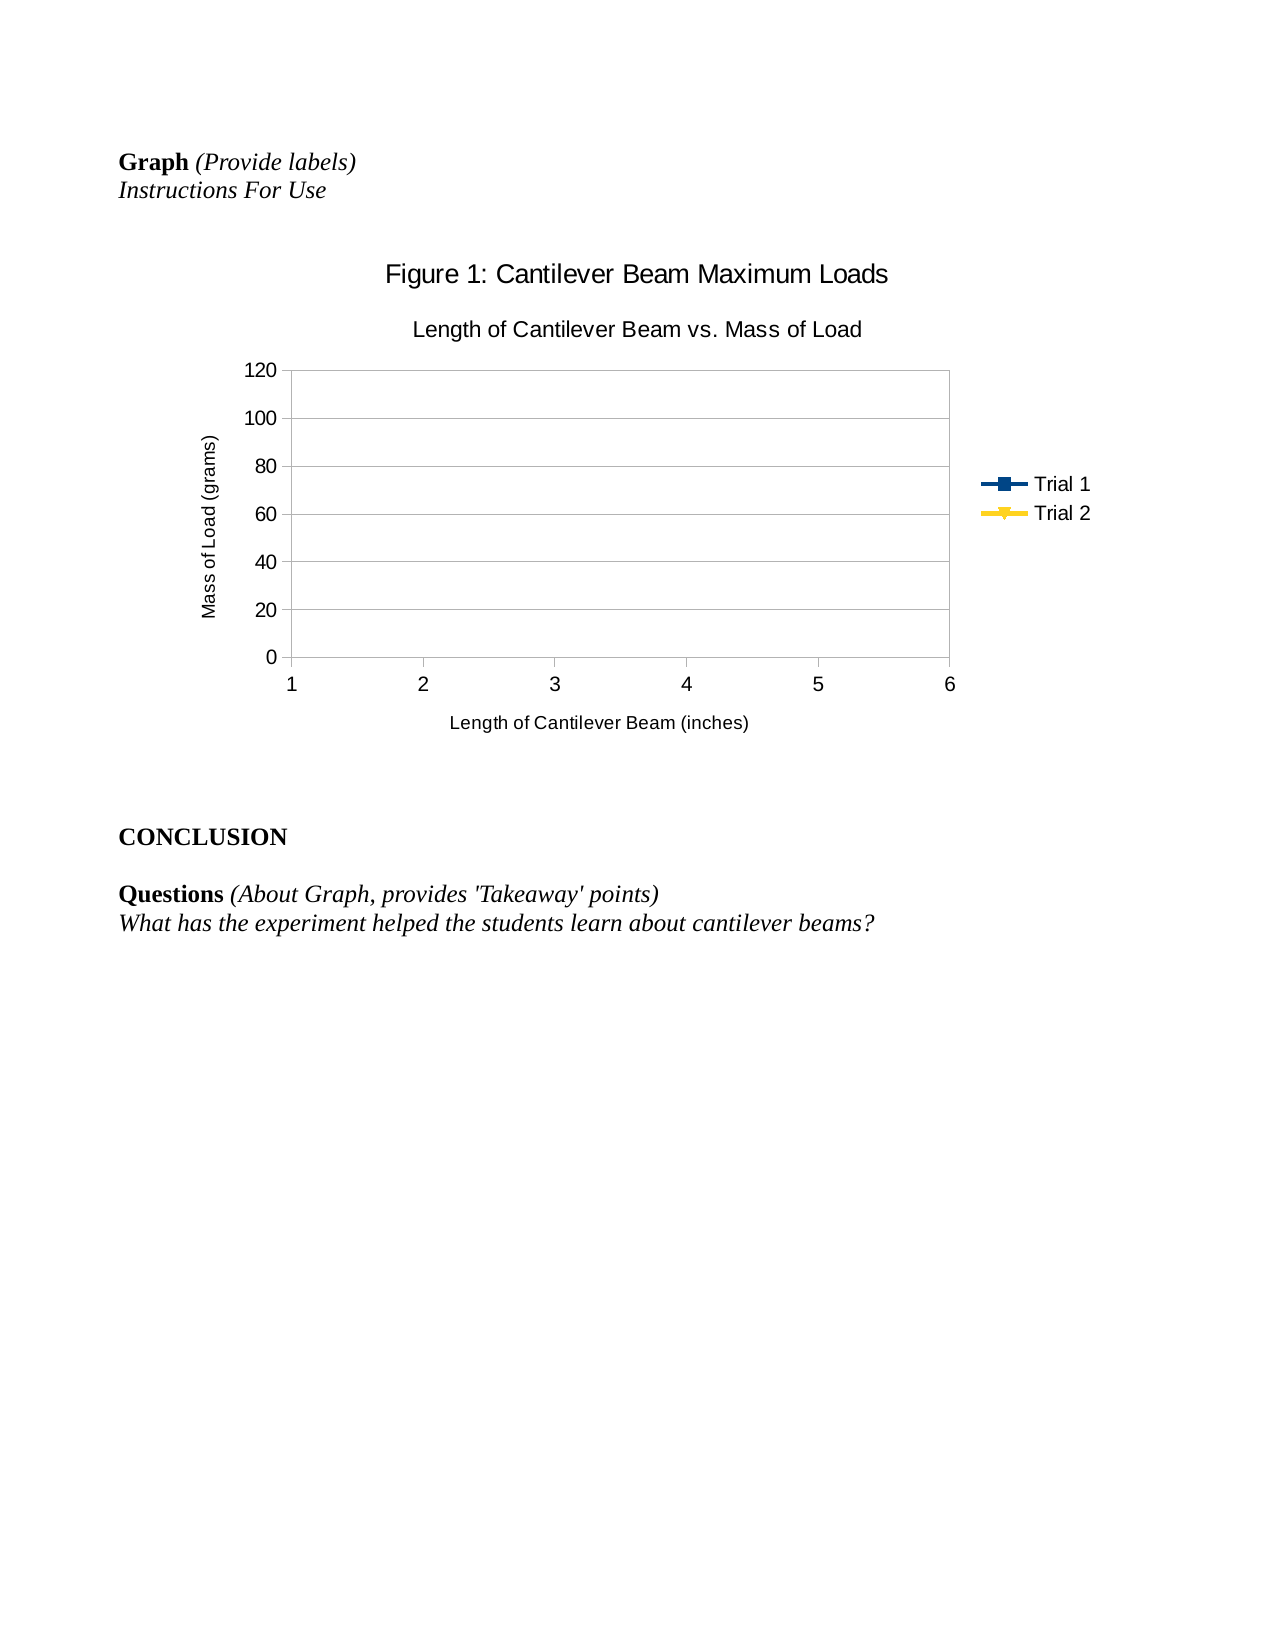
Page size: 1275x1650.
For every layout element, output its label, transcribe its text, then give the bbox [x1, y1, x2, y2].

text Instructions For Use [118, 176, 1157, 204]
text CONCLUSION [118, 822, 1157, 851]
text Graph (Provide labels) [118, 147, 1157, 176]
list What has the experiment helped the students learn about cantilever beams? [118, 908, 1157, 937]
text Questions (About Graph, provides 'Takeaway' points) [118, 879, 1157, 908]
